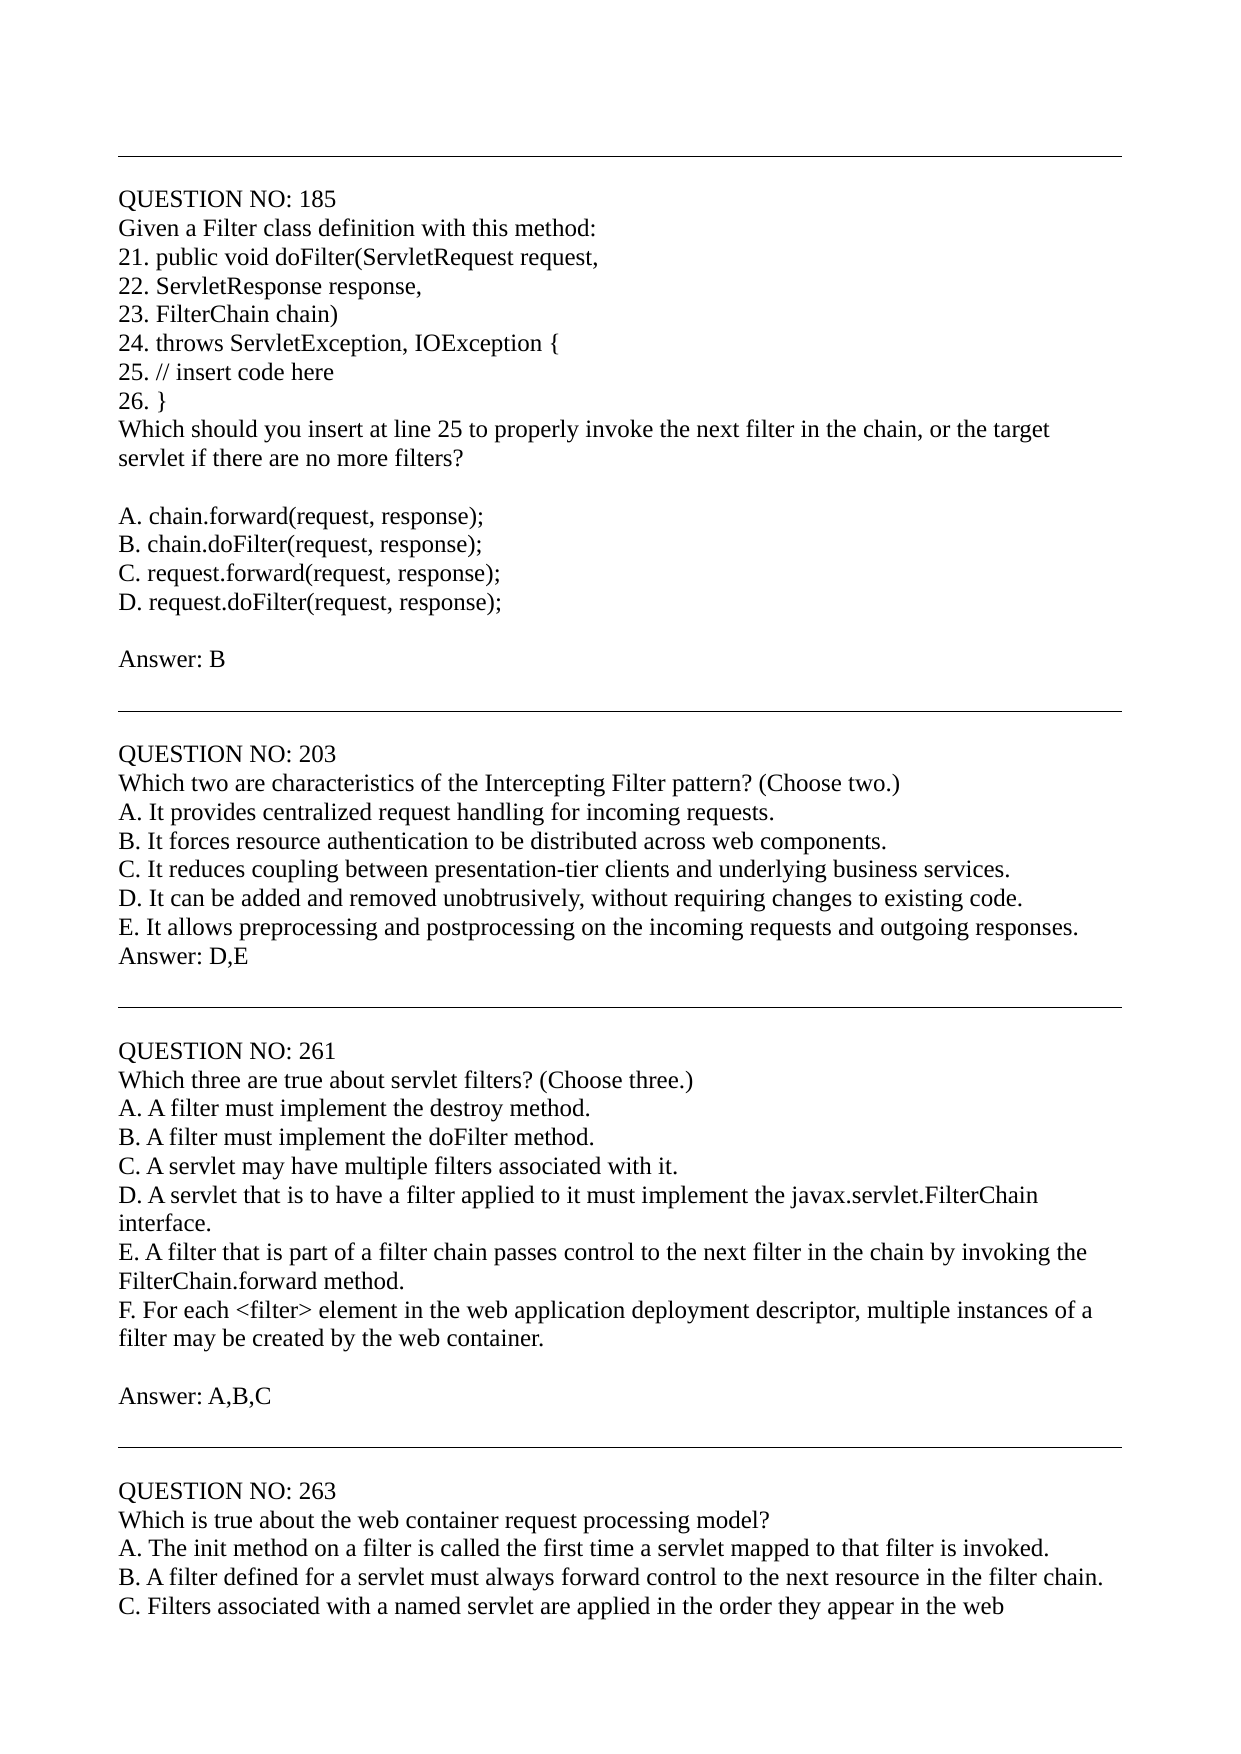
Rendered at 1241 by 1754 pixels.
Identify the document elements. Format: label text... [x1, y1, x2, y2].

text Answer: D,E [118, 941, 1122, 969]
text Which is true about the web container request processing model? [118, 1505, 1122, 1533]
text Answer: B [118, 644, 1122, 673]
text FilterChain.forward method. [118, 1266, 1122, 1295]
text servlet if there are no more filters? [118, 443, 1122, 472]
text C. Filters associated with a named servlet are applied in the order they appear in the web [118, 1591, 1122, 1620]
text 21. public void doFilter(ServletRequest request, [118, 242, 1122, 271]
text B. A filter must implement the doFilter method. [118, 1122, 1122, 1151]
text A. A filter must implement the destroy method. [118, 1093, 1122, 1122]
text Which should you insert at line 25 to properly invoke the next filter in the chain, or the target [118, 414, 1122, 443]
text C. request.forward(request, response); [118, 558, 1122, 587]
text 26. } [118, 386, 1122, 414]
text A. It provides centralized request handling for incoming requests. [118, 797, 1122, 826]
text QUESTION NO: 203 [118, 739, 1122, 768]
text C. A servlet may have multiple filters associated with it. [118, 1151, 1122, 1180]
text D. It can be added and removed unobtrusively, without requiring changes to existing code. [118, 883, 1122, 912]
text Which three are true about servlet filters? (Choose three.) [118, 1065, 1122, 1093]
text QUESTION NO: 261 [118, 1036, 1122, 1065]
text Answer: A,B,C [118, 1381, 1122, 1410]
text 22. ServletResponse response, [118, 271, 1122, 299]
text QUESTION NO: 263 [118, 1476, 1122, 1505]
text Given a Filter class definition with this method: [118, 213, 1122, 242]
text D. A servlet that is to have a filter applied to it must implement the javax.servlet.FilterChain [118, 1180, 1122, 1208]
text 24. throws ServletException, IOException { [118, 328, 1122, 357]
text B. chain.doFilter(request, response); [118, 529, 1122, 558]
text C. It reduces coupling between presentation-tier clients and underlying business services. [118, 854, 1122, 883]
text Which two are characteristics of the Intercepting Filter pattern? (Choose two.) [118, 768, 1122, 797]
text D. request.doFilter(request, response); [118, 587, 1122, 616]
text 23. FilterChain chain) [118, 299, 1122, 328]
text interface. [118, 1208, 1122, 1237]
text E. A filter that is part of a filter chain passes control to the next filter in the chain by invoking the [118, 1237, 1122, 1266]
text E. It allows preprocessing and postprocessing on the incoming requests and outgoing responses. [118, 912, 1122, 941]
text F. For each <filter> element in the web application deployment descriptor, multiple instances of a [118, 1295, 1122, 1323]
text A. chain.forward(request, response); [118, 501, 1122, 529]
text 25. // insert code here [118, 357, 1122, 386]
text QUESTION NO: 185 [118, 184, 1122, 213]
text A. The init method on a filter is called the first time a servlet mapped to that filter is invoked. [118, 1533, 1122, 1562]
text B. It forces resource authentication to be distributed across web components. [118, 826, 1122, 854]
text filter may be created by the web container. [118, 1323, 1122, 1352]
text B. A filter defined for a servlet must always forward control to the next resource in the filter chain. [118, 1562, 1122, 1591]
